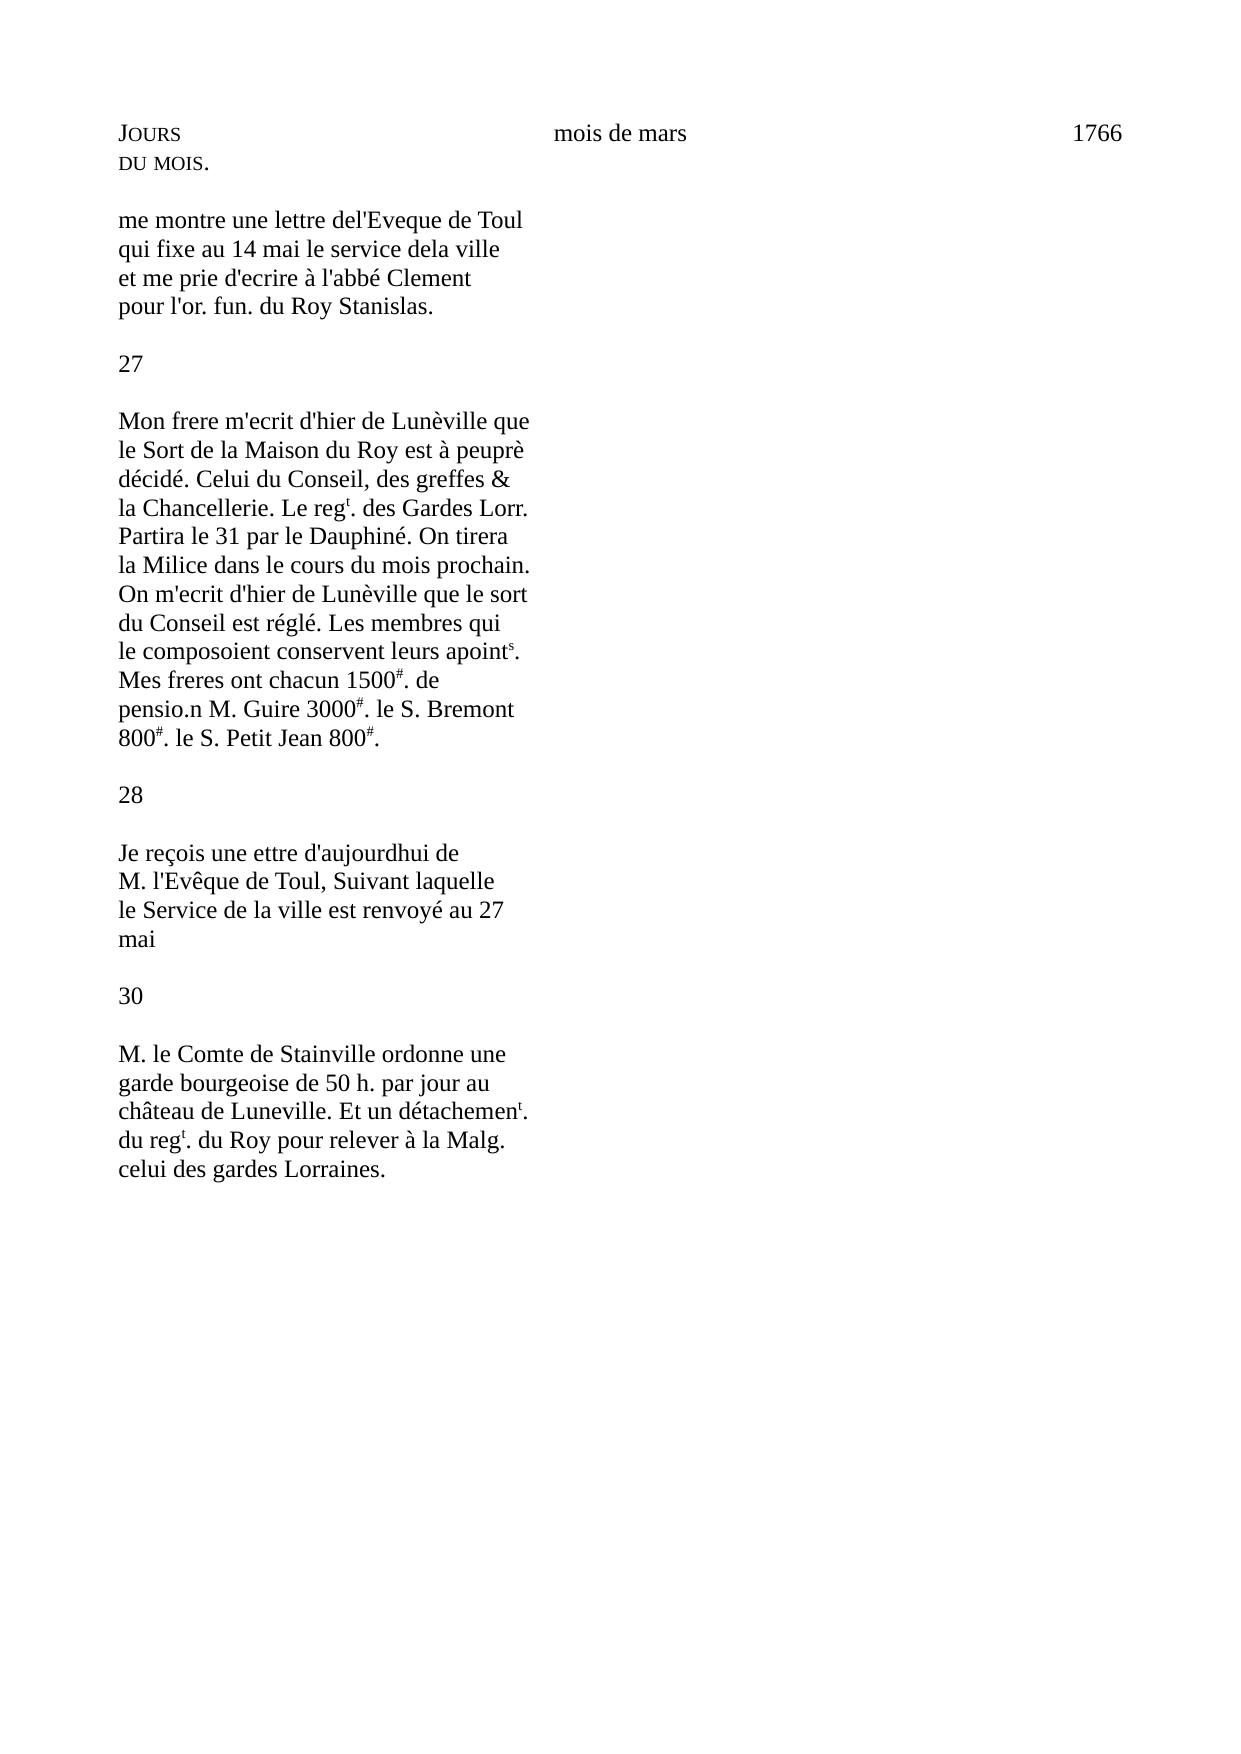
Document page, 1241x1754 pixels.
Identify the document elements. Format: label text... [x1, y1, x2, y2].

text garde bourgeoise de 50 h. par jour au château de Luneville. Et un détachement. du regt. du Roy pour relever à la Malg. celui des gardes Lorraines. [118, 1068, 1122, 1183]
text 27 Mon frere m'ecrit d'hier de Lunèville que le Sort de la Maison du Roy est à peuprè décidé. Celui du Conseil, des greffes & la Chancellerie. Le regt. des Gardes Lorr. Partira le 31 par le Dauphiné. On tirera la Milice dans le cours du mois prochain. [118, 349, 1122, 579]
text me montre une lettre del'Eveque de Toul qui fixe au 14 mai le service dela ville et me prie d'ecrire à l'abbé Clement pour l'or. fun. du Roy Stanislas. [118, 205, 1122, 320]
text 28 Je reçois une ettre d'aujourdhui de M. l'Evêque de Toul, Suivant laquelle le Service de la ville est renvoyé au 27 mai [118, 780, 1122, 953]
text 30 M. le Comte de Stainville ordonne une [118, 981, 1122, 1068]
text On m'ecrit d'hier de Lunèville que le sort du Conseil est réglé. Les membres qui le composoient conservent leurs apoints. Mes freres ont chacun 1500#. de pensio.n M. Guire 3000#. le S. Bremont 800#. le S. Petit Jean 800#. [118, 579, 1122, 751]
